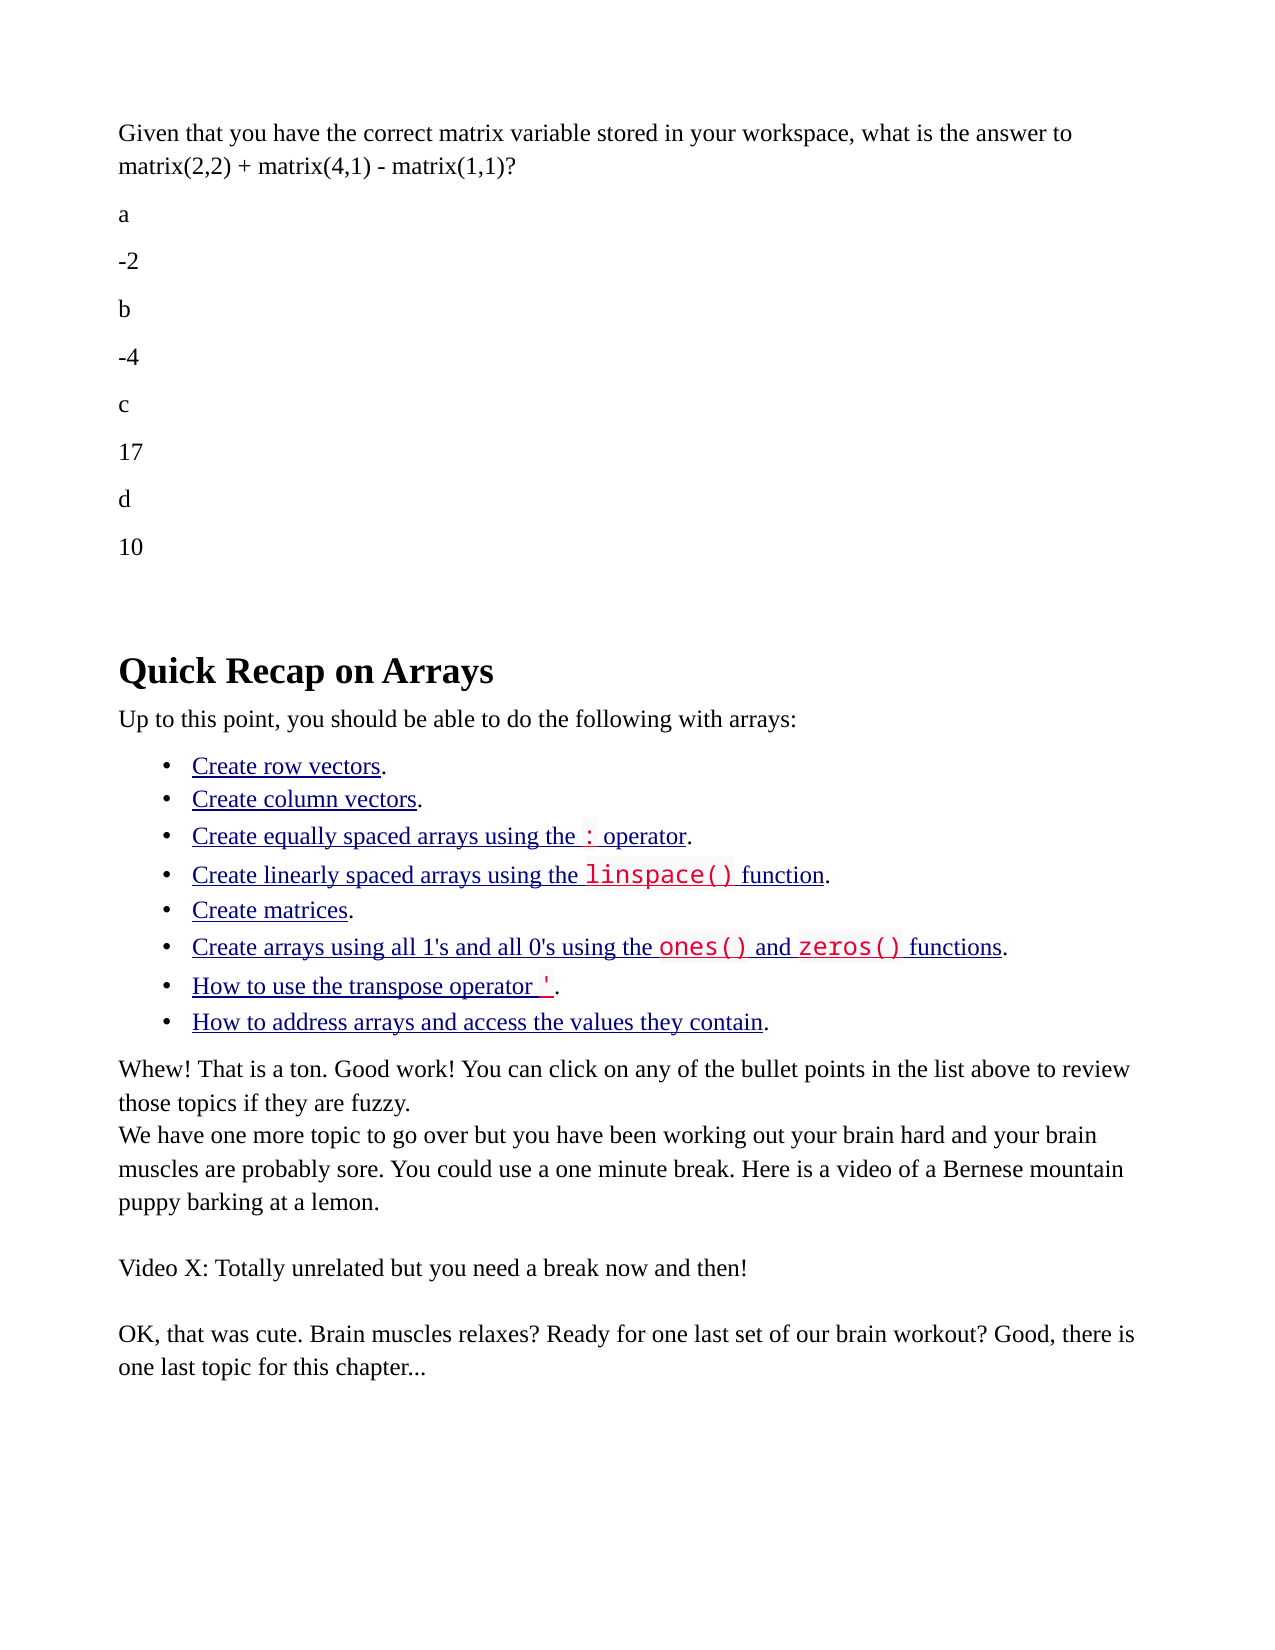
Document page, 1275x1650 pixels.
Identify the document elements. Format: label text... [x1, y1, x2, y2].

text d [118, 484, 1157, 513]
list How to address arrays and access the values they contain. [162, 1007, 1157, 1036]
text We have one more topic to go over but you have been working out your brain hard and your brain muscles are probably sore. You could use a one minute break. Here is a video of a Bernese mountain puppy barking at a lemon. [118, 1121, 1157, 1215]
text OK, that was cute. Brain muscles relaxes? Ready for one last set of our brain workout? Good, there is one last topic for this chapter... [118, 1319, 1157, 1381]
text Video X: Totally unrelated but you need a break now and then! [118, 1253, 1157, 1281]
list Create matrices. [162, 896, 1157, 924]
list Create row vectors. [162, 751, 1157, 780]
list Create linearly spaced arrays using the linspace() function. [162, 856, 1157, 891]
text Whew! That is a ton. Good work! You can click on any of the bullet points in the list above to review those topics if they are fuzzy. [118, 1054, 1157, 1116]
text b [118, 294, 1157, 323]
list Create arrays using all 1's and all 0's using the ones() and zeros() functions. [162, 929, 1157, 963]
text Up to this point, you should be able to do the following with arrays: [118, 704, 1157, 732]
text -4 [118, 342, 1157, 370]
text 10 [118, 532, 1157, 561]
text 17 [118, 437, 1157, 466]
list Create equally spaced arrays using the : operator. [162, 817, 1157, 851]
text c [118, 389, 1157, 418]
text Given that you have the correct matrix variable stored in your workspace, what is the answer to matrix(2,2) + matrix(4,1) - matrix(1,1)? [118, 118, 1157, 180]
text a [118, 199, 1157, 227]
list How to use the transpose operator '. [162, 968, 1157, 1002]
list Create column vectors. [162, 784, 1157, 813]
subtitle Quick Recap on Arrays [118, 648, 1157, 691]
text -2 [118, 246, 1157, 275]
